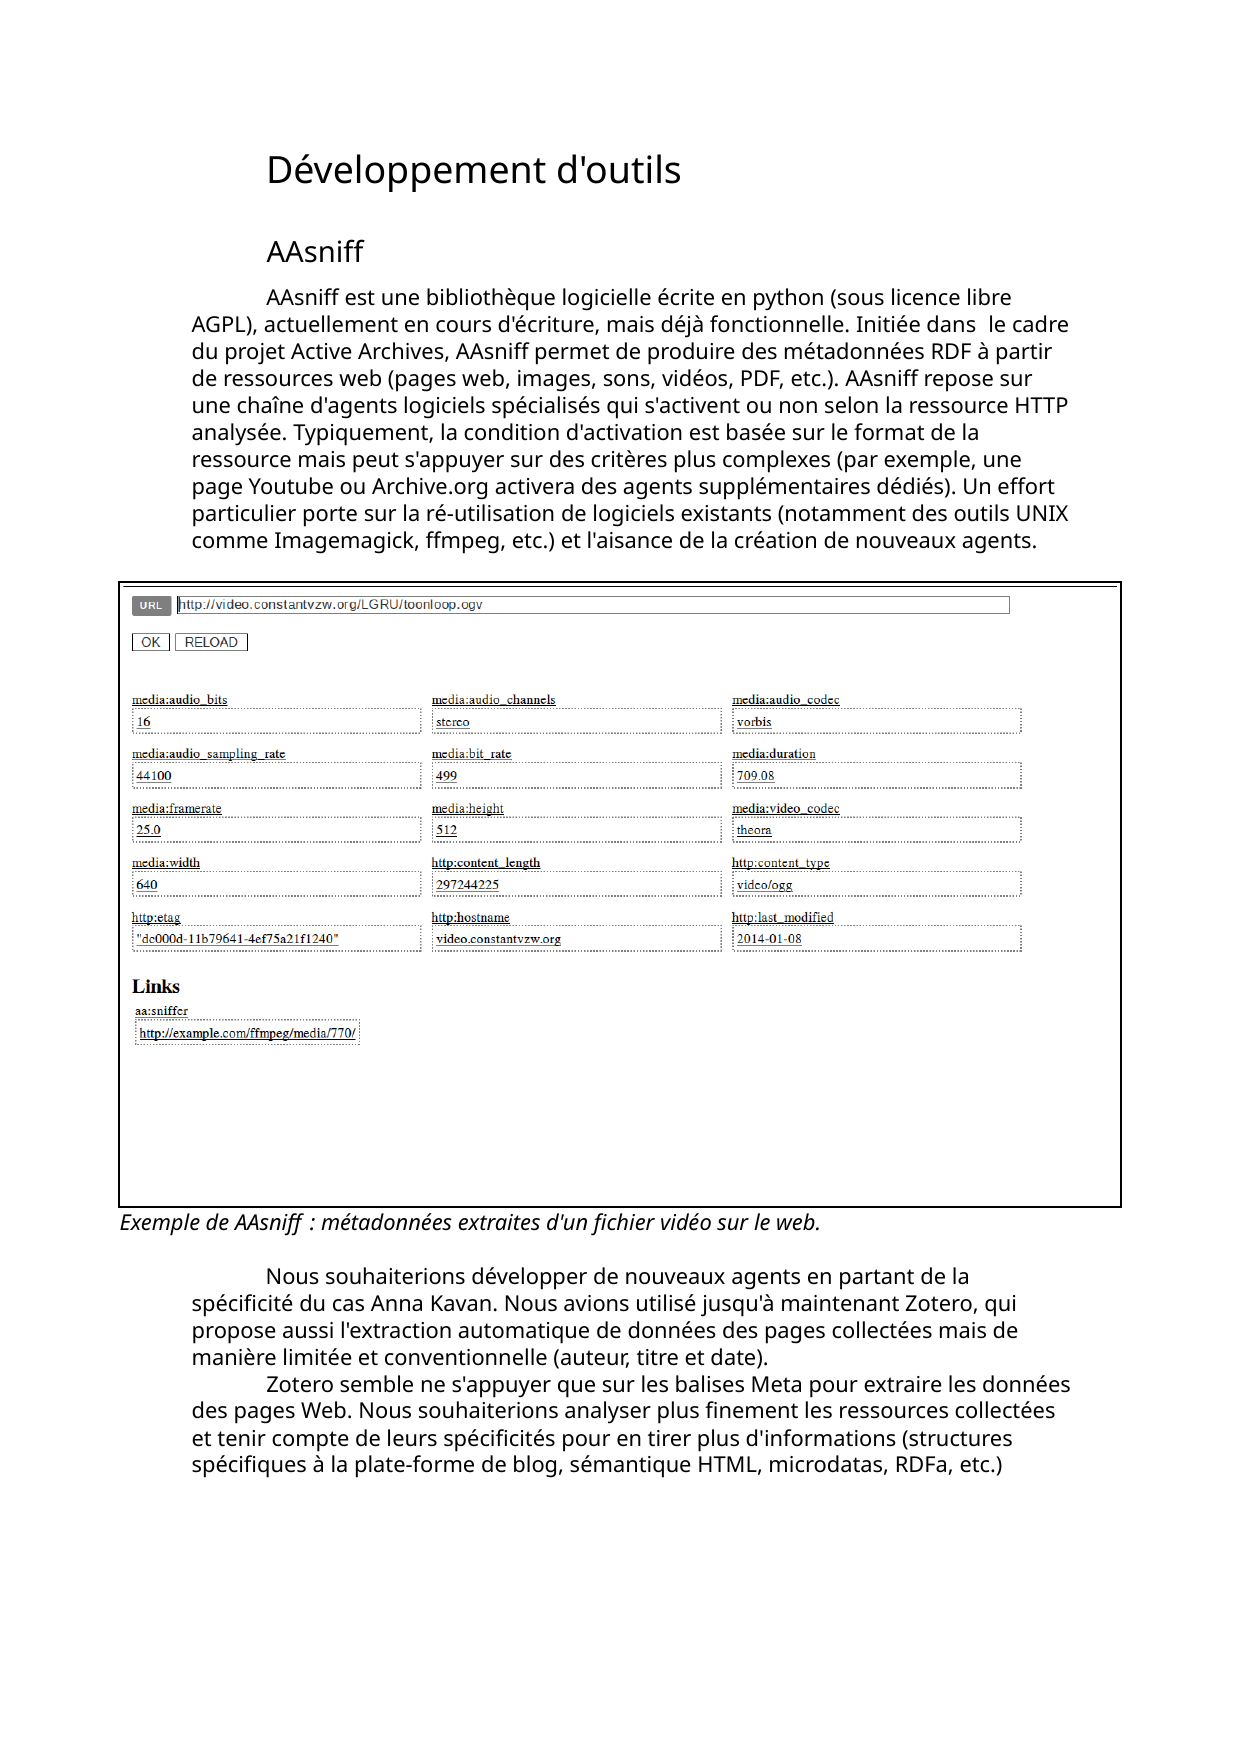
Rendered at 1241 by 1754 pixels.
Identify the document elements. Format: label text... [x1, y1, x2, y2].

text Exemple de AAsniff : métadonnées extraites d'un fichier vidéo sur le web. [119, 1208, 1075, 1236]
text Nous souhaiterions développer de nouveaux agents en partant de la spécificité du cas Anna Kavan. Nous avions utilisé jusqu'à maintenant Zotero, qui propose aussi l'extraction automatique de données des pages collectées mais de manière limitée et conventionnelle (auteur, titre et date). [191, 1236, 1075, 1370]
subtitle Développement d'outils [266, 143, 1122, 194]
subtitle AAsniff [193, 232, 1122, 271]
text Zotero semble ne s'appuyer que sur les balises Meta pour extraire les données des pages Web. Nous souhaiterions analyser plus finement les ressources collectées et tenir compte de leurs spécificités pour en tirer plus d'informations (structures spécifiques à la plate-forme de blog, sémantique HTML, microdatas, RDFa, etc.) [191, 1370, 1075, 1478]
text [120, 583, 1120, 1206]
picture [123, 586, 1117, 1204]
text AAsniff est une bibliothèque logicielle écrite en python (sous licence libre AGPL), actuellement en cours d'écriture, mais déjà fonctionnelle. Initiée dans le cadre du projet Active Archives, AAsniff permet de produire des métadonnées RDF à partir de ressources web (pages web, images, sons, vidéos, PDF, etc.). AAsniff repose sur une chaîne d'agents logiciels spécialisés qui s'activent ou non selon la ressource HTTP analysée. Typiquement, la condition d'activation est basée sur le format de la ressource mais peut s'appuyer sur des critères plus complexes (par exemple, une page Youtube ou Archive.org activera des agents supplémentaires dédiés). Un effort particulier porte sur la ré-utilisation de logiciels existants (notamment des outils UNIX comme Imagemagick, ffmpeg, etc.) et l'aisance de la création de nouveaux agents. [191, 284, 1075, 554]
